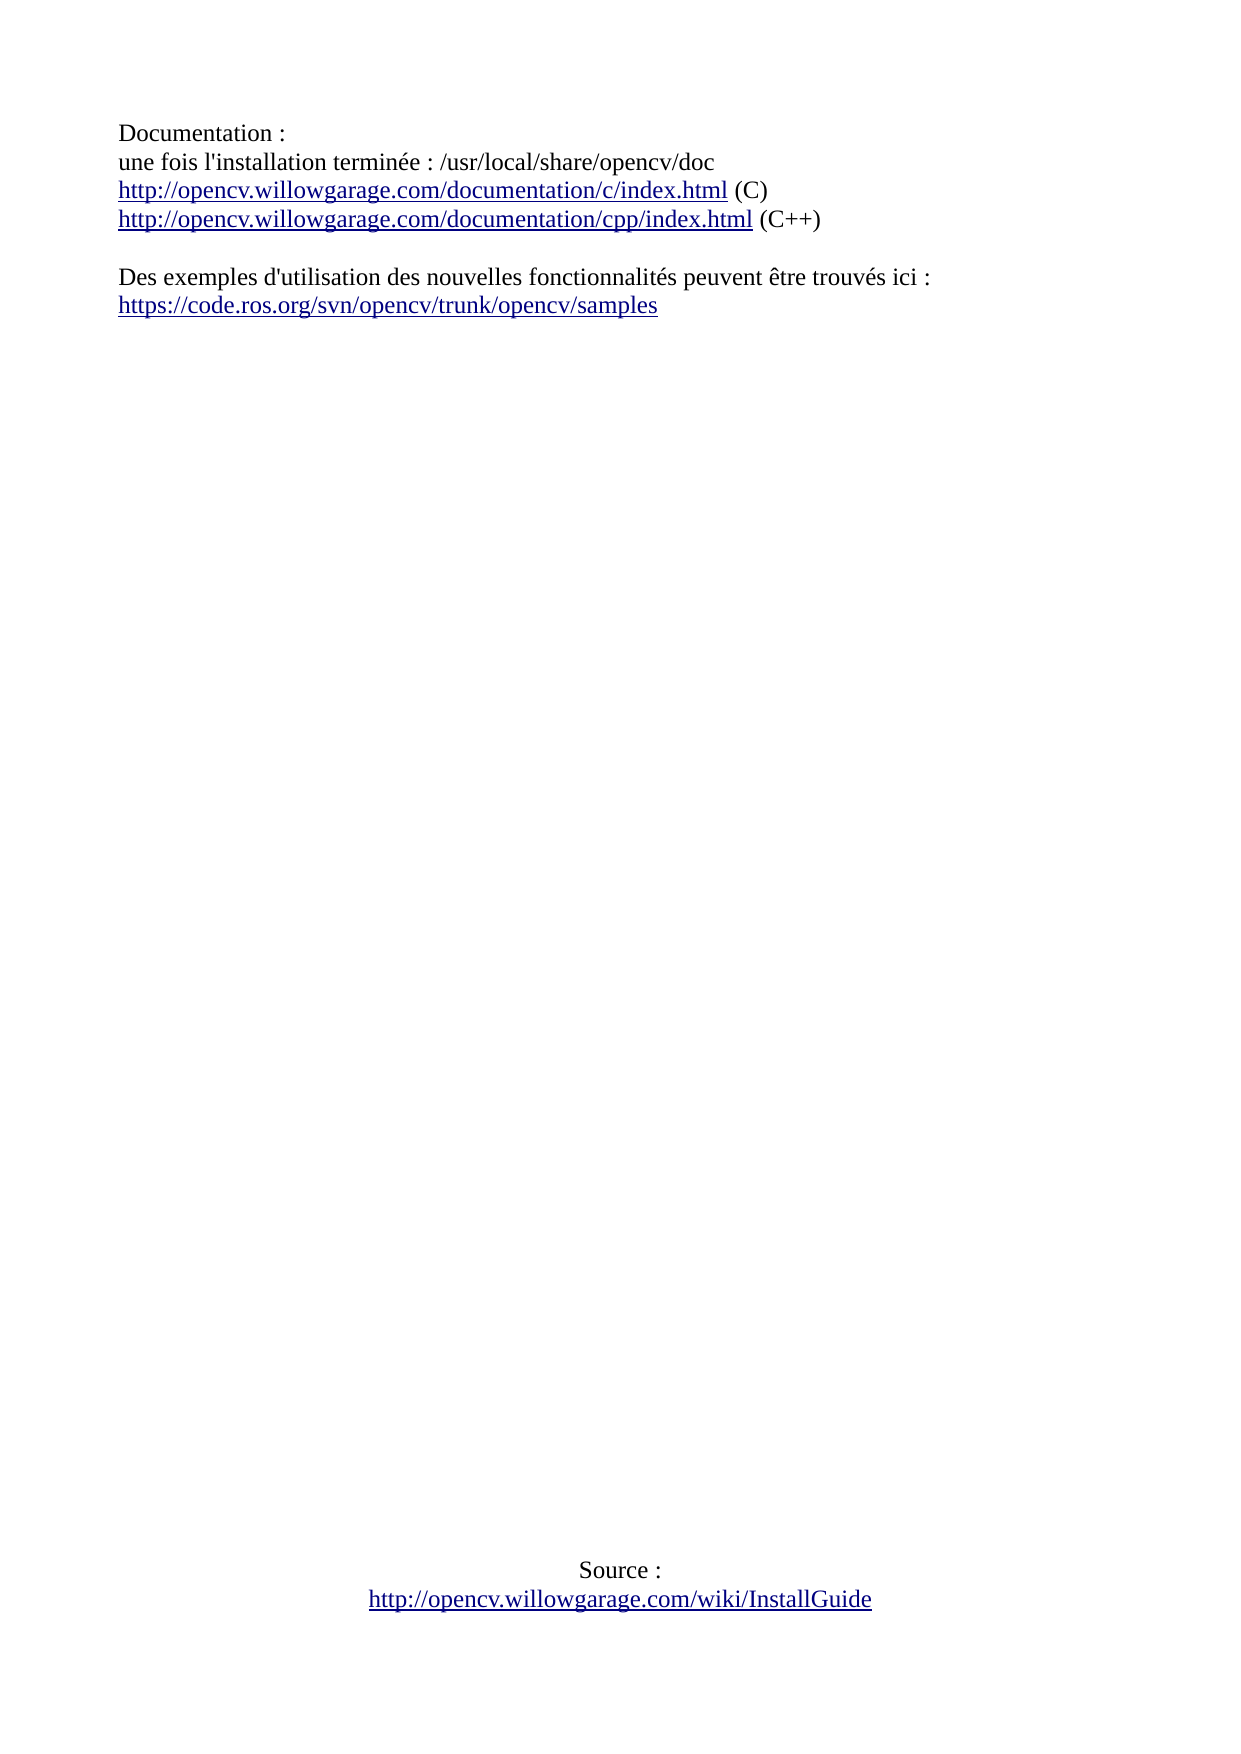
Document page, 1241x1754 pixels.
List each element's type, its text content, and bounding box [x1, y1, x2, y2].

text http://opencv.willowgarage.com/wiki/InstallGuide [118, 1584, 1122, 1613]
text une fois l'installation terminée : /usr/local/share/opencv/doc [118, 147, 1122, 176]
text Des exemples d'utilisation des nouvelles fonctionnalités peuvent être trouvés ici : [118, 262, 1122, 291]
text Documentation : [118, 118, 1122, 147]
text http://opencv.willowgarage.com/documentation/cpp/index.html (C++) [118, 204, 1122, 233]
text Source : [118, 1556, 1122, 1584]
text https://code.ros.org/svn/opencv/trunk/opencv/samples [118, 291, 1122, 319]
text http://opencv.willowgarage.com/documentation/c/index.html (C) [118, 176, 1122, 204]
